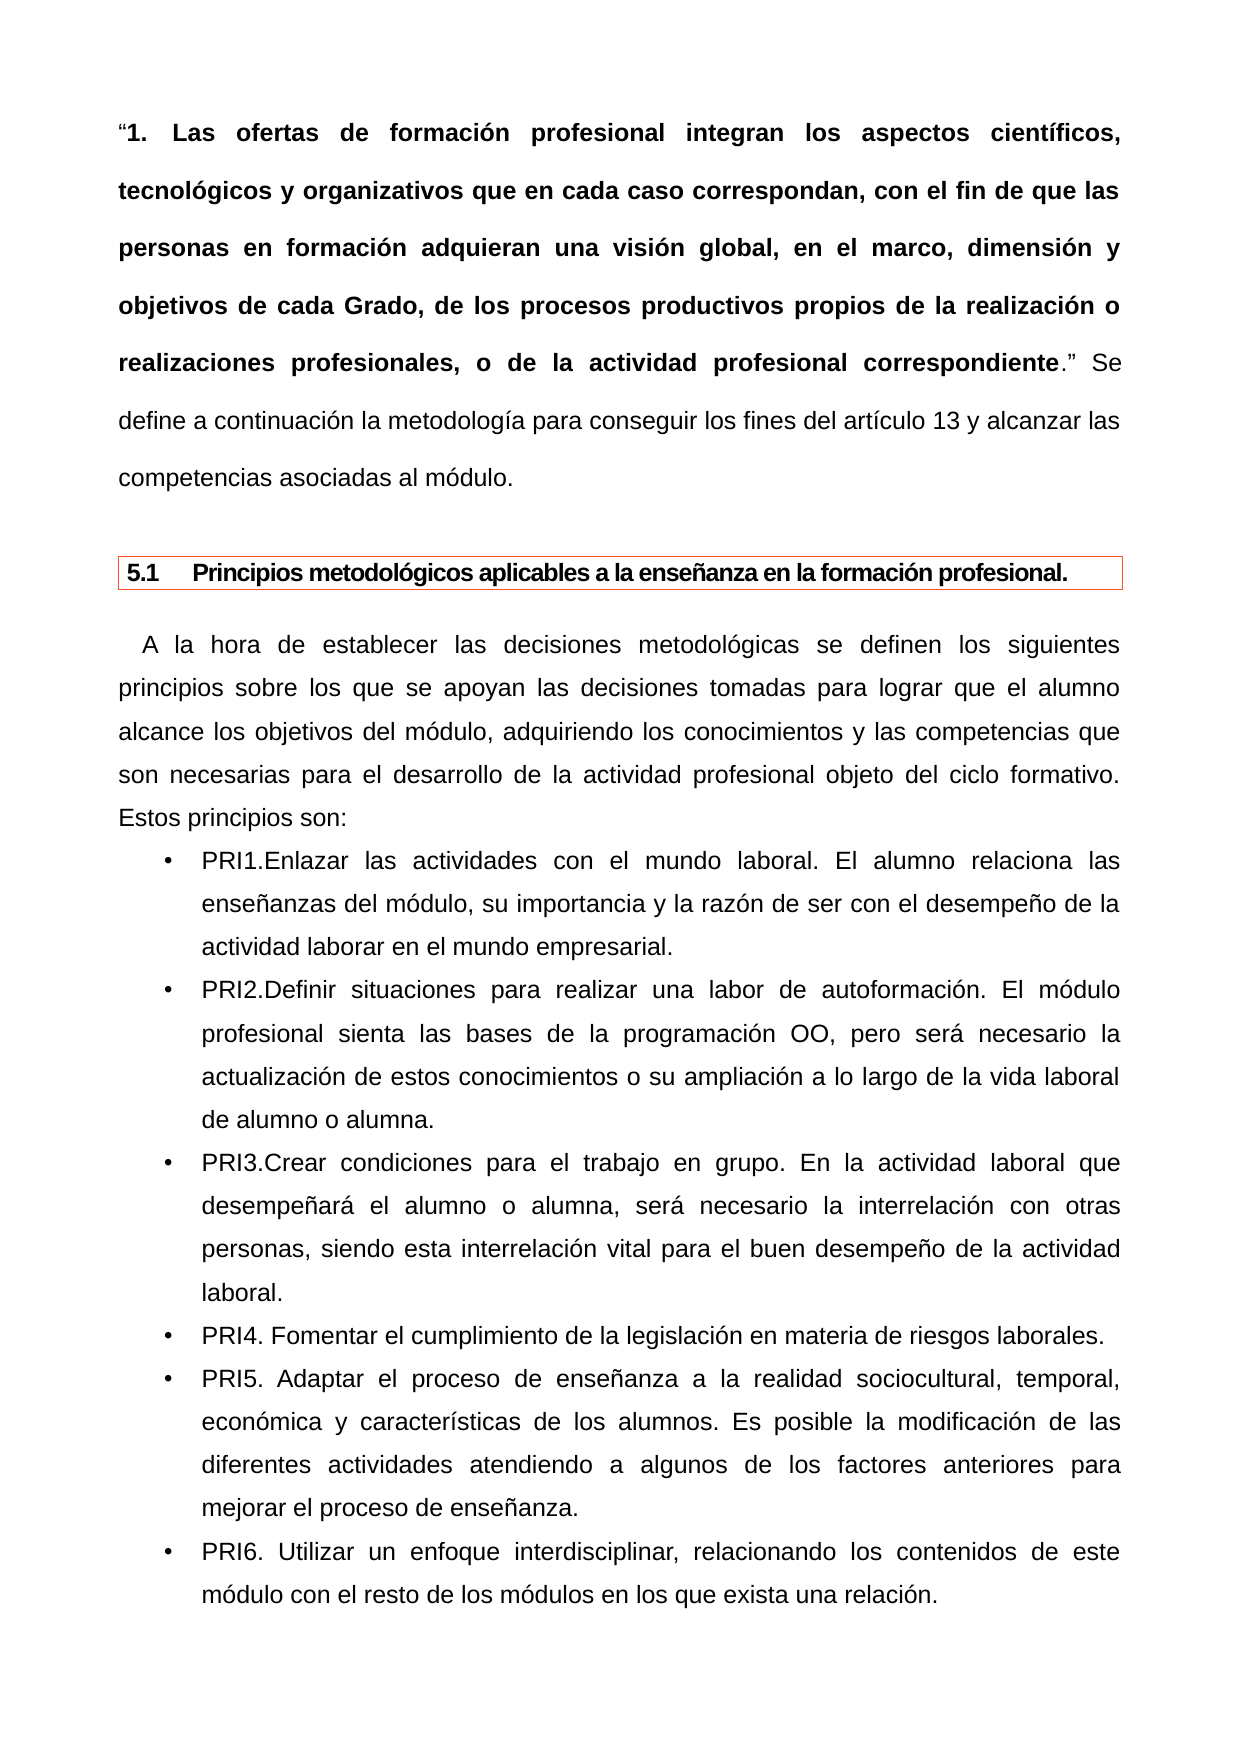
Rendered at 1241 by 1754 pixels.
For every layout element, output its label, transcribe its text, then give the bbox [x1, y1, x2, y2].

list PRI3.Crear condiciones para el trabajo en grupo. En la actividad laboral que desempeñará el alumno o alumna, será necesario la interrelación con otras personas, siendo esta interrelación vital para el buen desempeño de la actividad laboral. [164, 1148, 1122, 1306]
text “1. Las ofertas de formación profesional integran los aspectos científicos, tecnológicos y organizativos que en cada caso correspondan, con el fin de que las personas en formación adquieran una visión global, en el marco, dimensión y objetivos de cada Grado, de los procesos productivos propios de la realización o realizaciones profesionales, o de la actividad profesional correspondiente.” Se define a continuación la metodología para conseguir los fines del artículo 13 y alcanzar las competencias asociadas al módulo. [118, 118, 1122, 492]
list PRI2.Definir situaciones para realizar una labor de autoformación. El módulo profesional sienta las bases de la programación OO, pero será necesario la actualización de estos conocimientos o su ampliación a lo largo de la vida laboral de alumno o alumna. [164, 975, 1122, 1134]
list PRI5. Adaptar el proceso de enseñanza a la realidad sociocultural, temporal, económica y características de los alumnos. Es posible la modificación de las diferentes actividades atendiendo a algunos de los factores anteriores para mejorar el proceso de enseñanza. [164, 1364, 1122, 1522]
list PRI6. Utilizar un enfoque interdisciplinar, relacionando los contenidos de este módulo con el resto de los módulos en los que exista una relación. [164, 1536, 1122, 1608]
list PRI4. Fomentar el cumplimiento de la legislación en materia de riesgos laborales. [164, 1321, 1122, 1349]
list PRI1.Enlazar las actividades con el mundo laboral. El alumno relaciona las enseñanzas del módulo, su importancia y la razón de ser con el desempeño de la actividad laborar en el mundo empresarial. [164, 846, 1122, 961]
text A la hora de establecer las decisiones metodológicas se definen los siguientes principios sobre los que se apoyan las decisiones tomadas para lograr que el alumno alcance los objetivos del módulo, adquiriendo los conocimientos y las competencias que son necesarias para el desarrollo de la actividad profesional objeto del ciclo formativo. Estos principios son: [118, 630, 1122, 832]
subtitle Principios metodológicos aplicables a la enseñanza en la formación profesional. [119, 557, 1122, 589]
